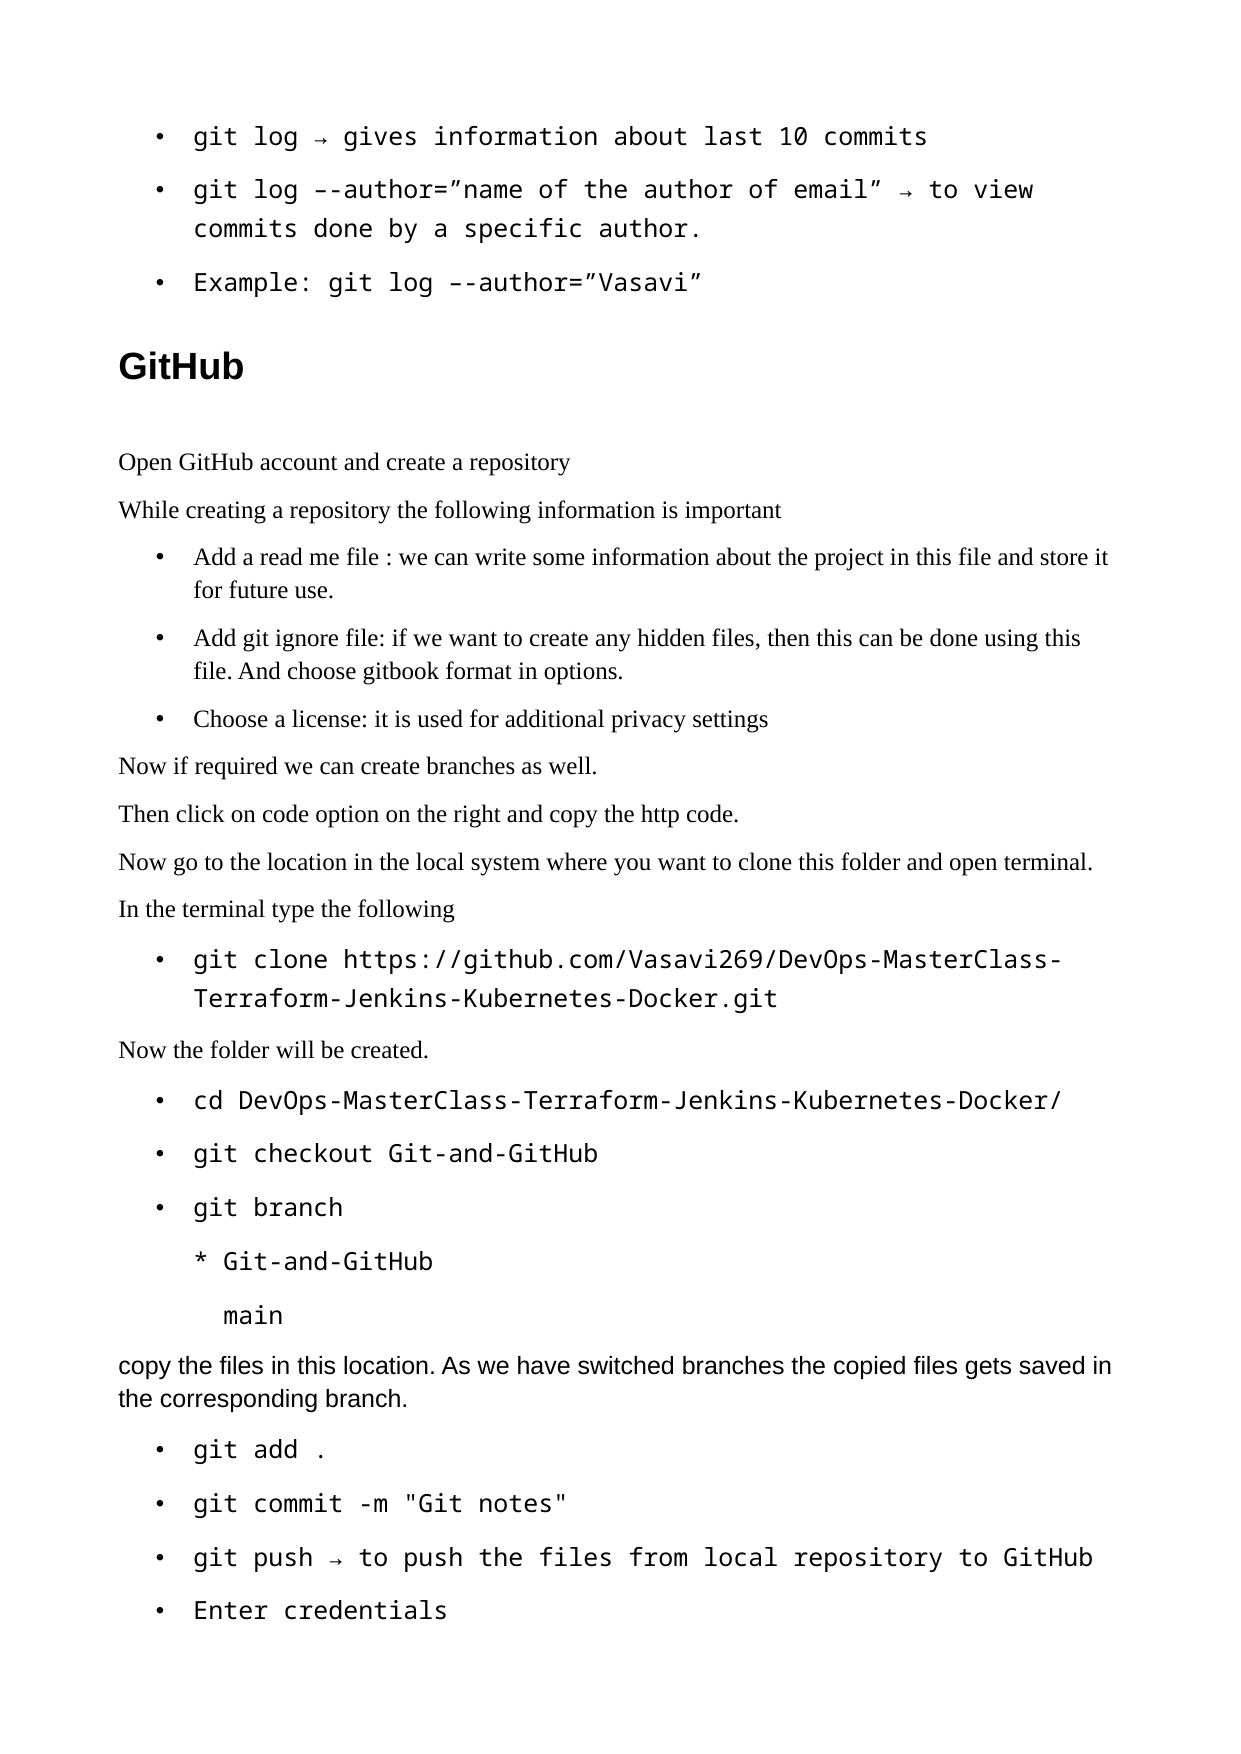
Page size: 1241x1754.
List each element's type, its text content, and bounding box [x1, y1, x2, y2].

list git commit -m "Git notes" [156, 1485, 1122, 1519]
list git branch [156, 1190, 1122, 1224]
text Now if required we can create branches as well. [118, 751, 1122, 780]
list Enter credentials [156, 1593, 1122, 1627]
text While creating a repository the following information is important [118, 495, 1122, 524]
list git checkout Git-and-GitHub [156, 1136, 1122, 1170]
text In the terminal type the following [118, 894, 1122, 923]
text Then click on code option on the right and copy the http code. [118, 799, 1122, 828]
list Choose a license: it is used for additional privacy settings [156, 704, 1122, 732]
text Now the folder will be created. [118, 1035, 1122, 1063]
list Example: git log –-author=”Vasavi” [156, 265, 1122, 299]
list git push → to push the files from local repository to GitHub [156, 1539, 1122, 1573]
list * Git-and-GitHub [156, 1243, 1122, 1278]
text copy the files in this location. As we have switched branches the copied files gets saved in the corresponding branch. [118, 1351, 1122, 1413]
list git add . [156, 1432, 1122, 1466]
text Now go to the location in the local system where you want to clone this folder and open terminal. [118, 847, 1122, 875]
text Open GitHub account and create a repository [118, 447, 1122, 476]
list git clone https://github.com/Vasavi269/DevOps-MasterClass-Terraform-Jenkins-Kubernetes-Docker.git [156, 942, 1122, 1015]
list git log → gives information about last 10 commits [156, 118, 1122, 152]
list Add a read me file : we can write some information about the project in this file and store it for future use. [156, 542, 1122, 604]
list Add git ignore file: if we want to create any hidden files, then this can be done using this file. And choose gitbook format in options. [156, 623, 1122, 685]
list main [156, 1297, 1122, 1331]
subtitle GitHub [118, 343, 1122, 387]
list cd DevOps-MasterClass-Terraform-Jenkins-Kubernetes-Docker/ [156, 1082, 1122, 1116]
list git log –-author=”name of the author of email” → to view commits done by a specific author. [156, 172, 1122, 245]
